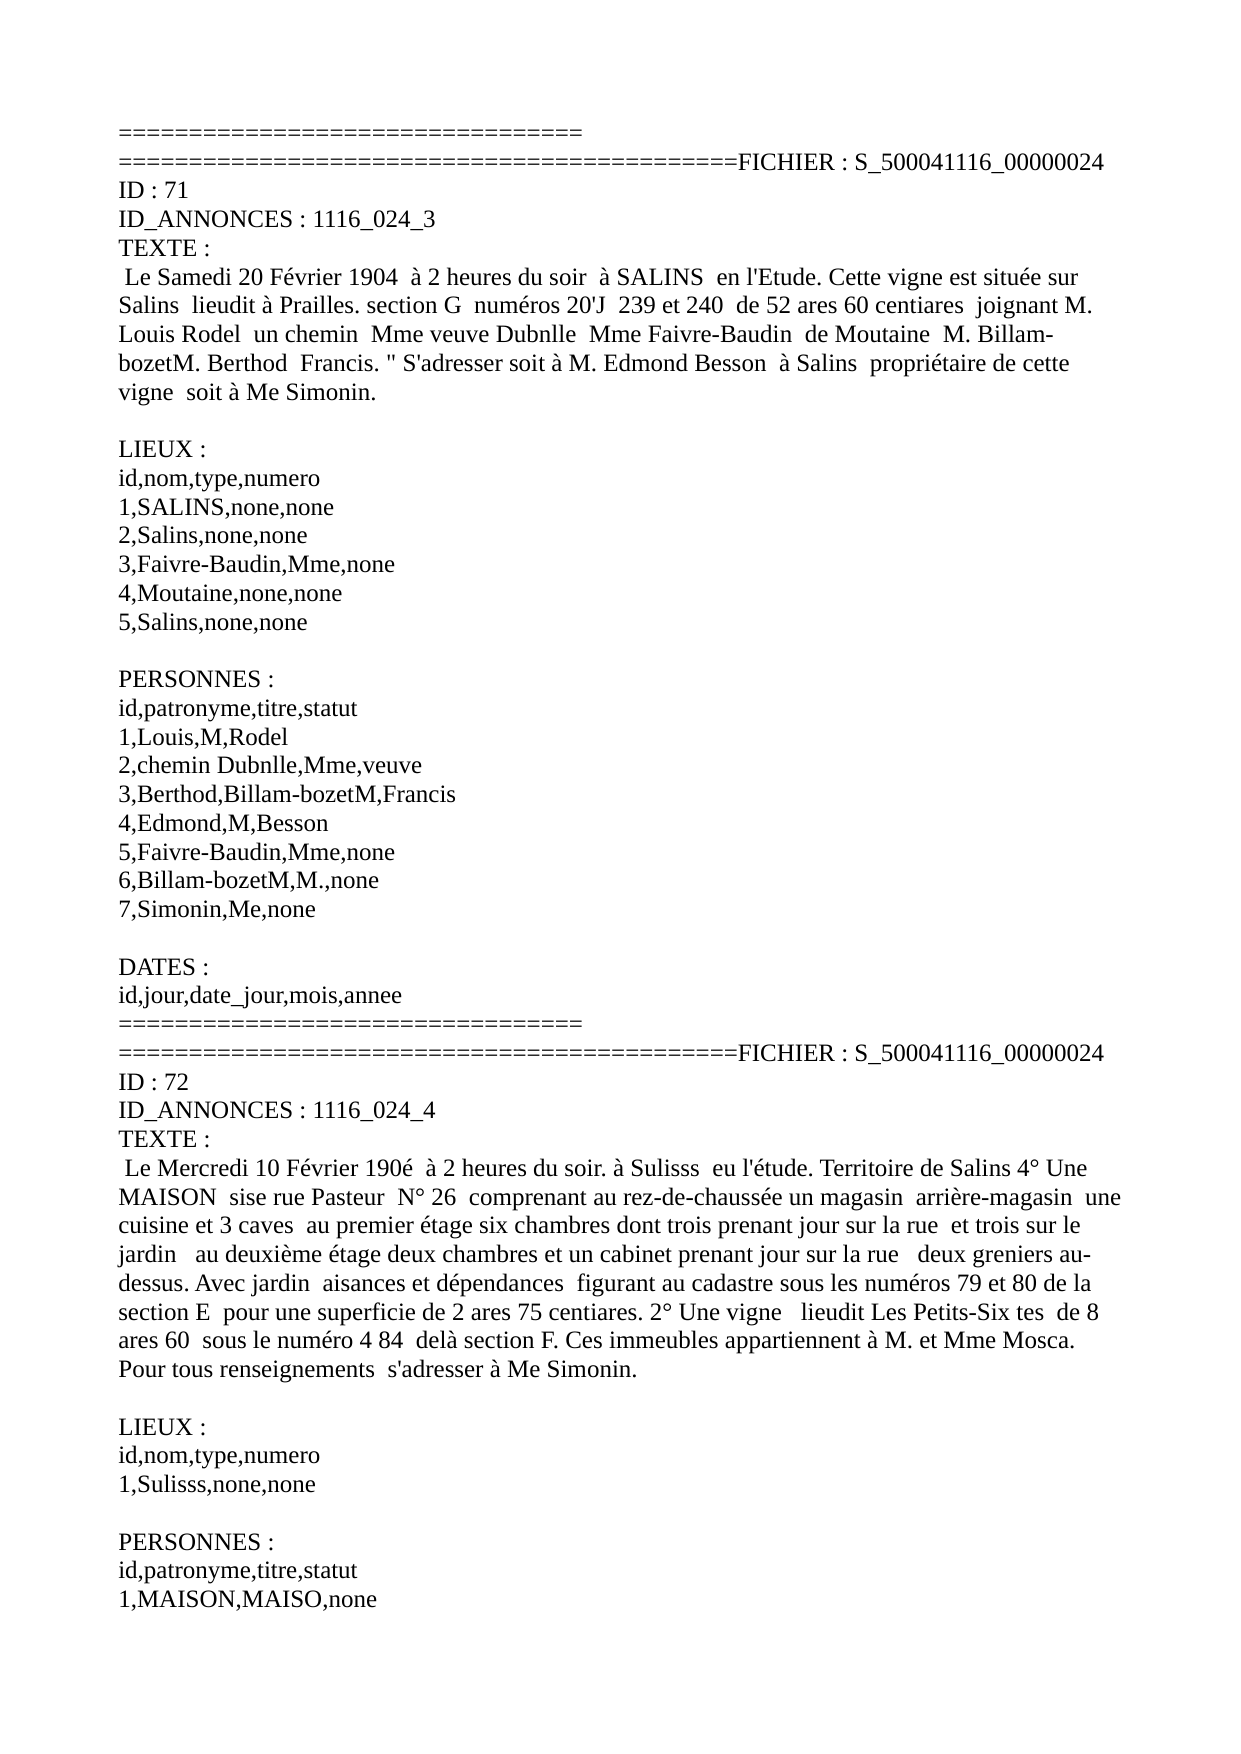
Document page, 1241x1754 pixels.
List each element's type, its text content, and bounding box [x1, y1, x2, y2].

text 6,Billam-bozetM,M.,none [118, 866, 1122, 894]
text ID : 71 [118, 176, 1122, 204]
text 2,Salins,none,none [118, 521, 1122, 549]
text 5,Salins,none,none [118, 607, 1122, 636]
text 3,Faivre-Baudin,Mme,none [118, 549, 1122, 578]
text 7,Simonin,Me,none [118, 894, 1122, 923]
text TEXTE : [118, 233, 1122, 262]
text Le Samedi 20 Février 1904 à 2 heures du soir à SALINS en l'Etude. Cette vigne est située sur Salins lieudit à Prailles. section G numéros 20'J 239 et 240 de 52 ares 60 centiares joignant M. Louis Rodel un chemin Mme veuve Dubnlle Mme Faivre-Baudin de Moutaine M. Billam-bozetM. Berthod Francis. " S'adresser soit à M. Edmond Besson à Salins propriétaire de cette vigne soit à Me Simonin. [118, 262, 1122, 406]
text 2,chemin Dubnlle,Mme,veuve [118, 751, 1122, 779]
text LIEUX : [118, 1412, 1122, 1441]
text ================================= [118, 118, 1122, 147]
text LIEUX : [118, 434, 1122, 463]
text id,patronyme,titre,statut [118, 693, 1122, 722]
text 1,Sulisss,none,none [118, 1469, 1122, 1498]
text PERSONNES : [118, 664, 1122, 693]
text 1,SALINS,none,none [118, 492, 1122, 521]
text DATES : [118, 952, 1122, 981]
text Le Mercredi 10 Février 190é à 2 heures du soir. à Sulisss eu l'étude. Territoire de Salins 4° Une MAISON sise rue Pasteur N° 26 comprenant au rez-de-chaussée un magasin arrière-magasin une cuisine et 3 caves au premier étage six chambres dont trois prenant jour sur la rue et trois sur le jardin au deuxième étage deux chambres et un cabinet prenant jour sur la rue deux greniers au-dessus. Avec jardin aisances et dépendances figurant au cadastre sous les numéros 79 et 80 de la section E pour une superficie de 2 ares 75 centiares. 2° Une vigne lieudit Les Petits-Six tes de 8 ares 60 sous le numéro 4 84 delà section F. Ces immeubles appartiennent à M. et Mme Mosca. Pour tous renseignements s'adresser à Me Simonin. [118, 1153, 1122, 1383]
text 4,Edmond,M,Besson [118, 808, 1122, 837]
text 3,Berthod,Billam-bozetM,Francis [118, 779, 1122, 808]
text ID_ANNONCES : 1116_024_3 [118, 204, 1122, 233]
text ============================================FICHIER : S_500041116_00000024 [118, 147, 1122, 176]
text id,nom,type,numero [118, 463, 1122, 492]
text ================================= [118, 1009, 1122, 1038]
text id,patronyme,titre,statut [118, 1556, 1122, 1584]
text PERSONNES : [118, 1527, 1122, 1556]
text 1,Louis,M,Rodel [118, 722, 1122, 751]
text 1,MAISON,MAISO,none [118, 1584, 1122, 1613]
text TEXTE : [118, 1124, 1122, 1153]
text ID : 72 [118, 1067, 1122, 1096]
text ID_ANNONCES : 1116_024_4 [118, 1096, 1122, 1124]
text 5,Faivre-Baudin,Mme,none [118, 837, 1122, 866]
text id,jour,date_jour,mois,annee [118, 981, 1122, 1009]
text ============================================FICHIER : S_500041116_00000024 [118, 1038, 1122, 1067]
text id,nom,type,numero [118, 1441, 1122, 1469]
text 4,Moutaine,none,none [118, 578, 1122, 607]
